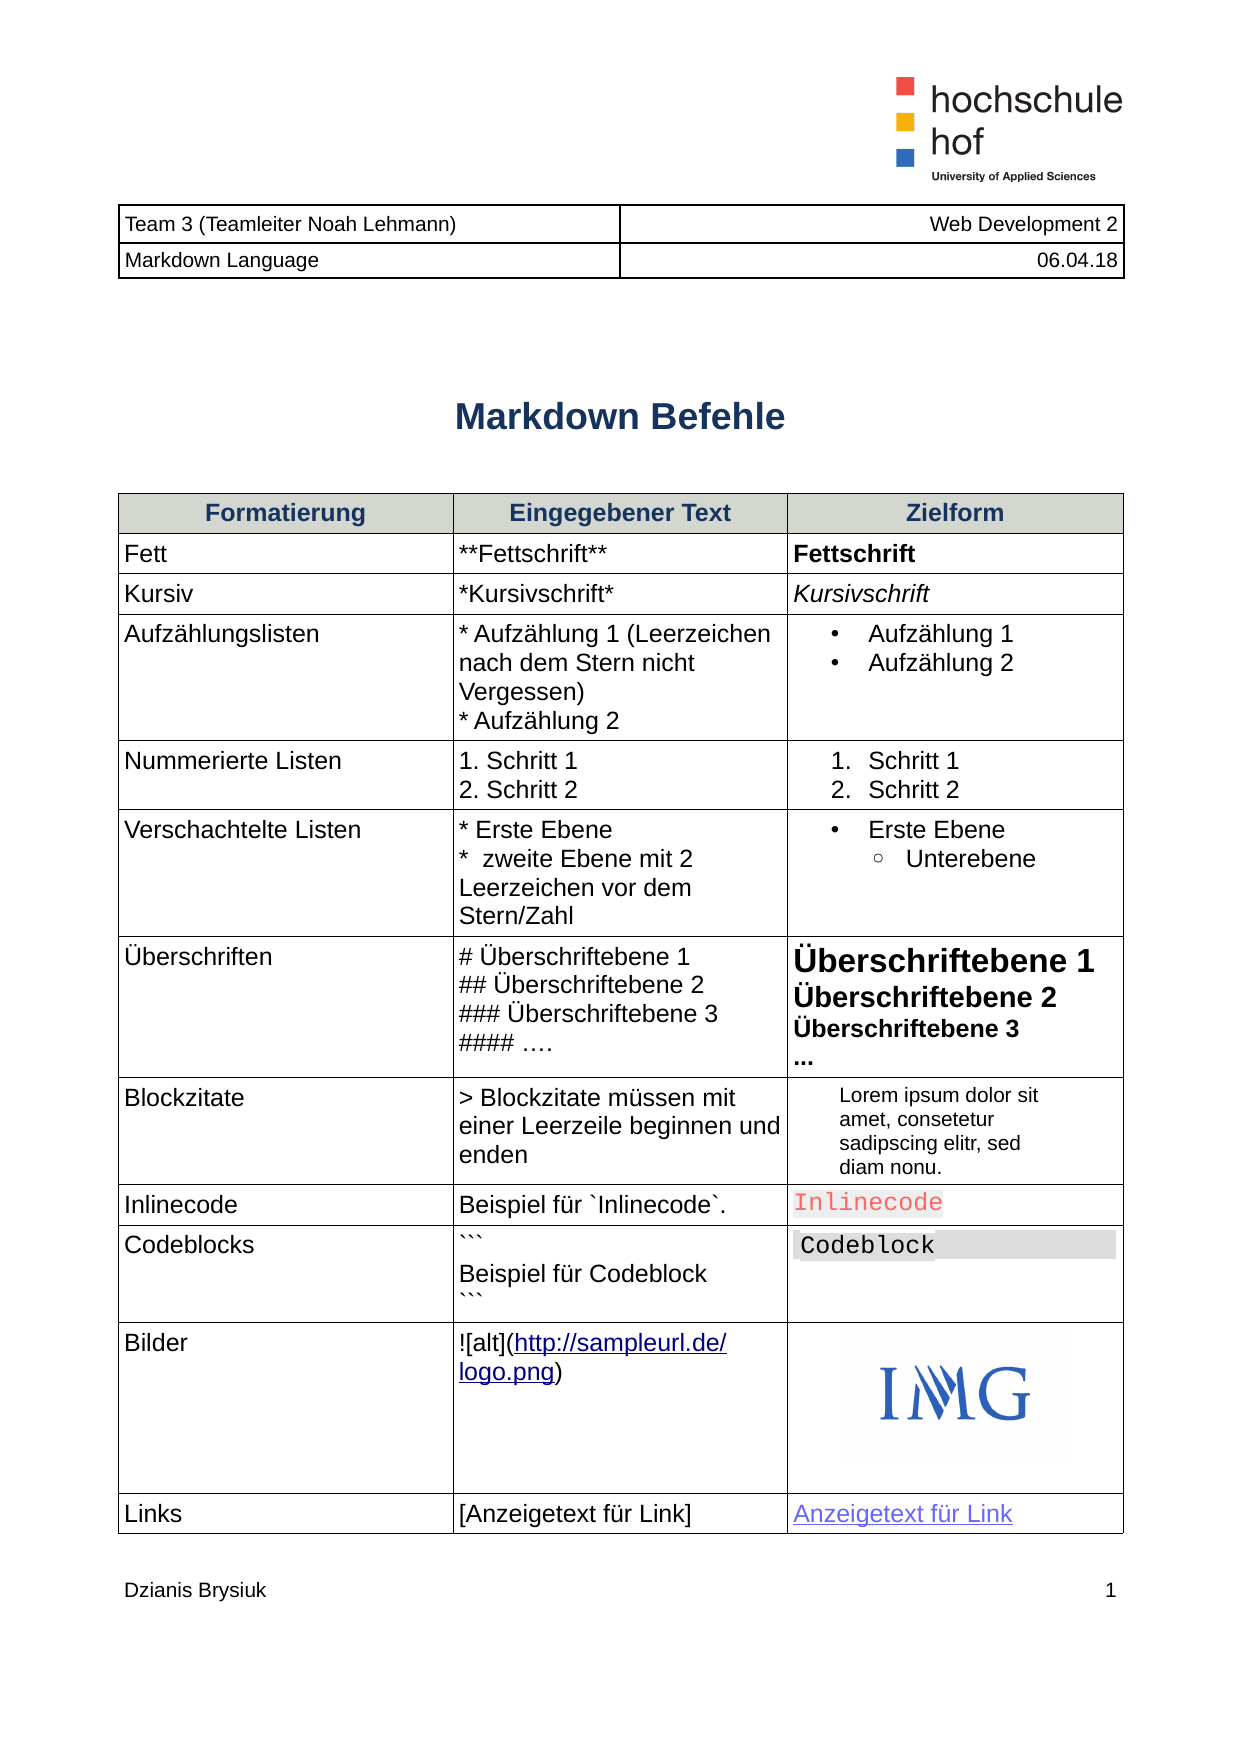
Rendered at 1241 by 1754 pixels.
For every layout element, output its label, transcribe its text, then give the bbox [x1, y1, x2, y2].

table_cell Links [119, 1494, 453, 1533]
table_header Zielform [788, 494, 1123, 533]
table_cell Beispiel für `Inlinecode`. [454, 1185, 787, 1224]
table_cell [Anzeigetext für Link] [454, 1494, 787, 1533]
table_header Formatierung [119, 494, 453, 533]
picture [896, 77, 1122, 182]
table_cell Nummerierte Listen [119, 741, 453, 809]
table_cell > Blockzitate müssen mit einer Leerzeile beginnen und enden [454, 1078, 787, 1184]
table_cell Aufzählung 1 Aufzählung 2 [788, 615, 1123, 740]
table_cell Aufzählungslisten [119, 615, 453, 740]
table_cell Codeblock [788, 1226, 1123, 1322]
table_cell Anzeigetext für Link [788, 1494, 1123, 1533]
table_cell # Überschriftebene 1 ## Überschriftebene 2 ### Überschriftebene 3 #### …. [454, 937, 787, 1077]
table_cell * Aufzählung 1 (Leerzeichen nach dem Stern nicht Vergessen) * Aufzählung 2 [454, 615, 787, 740]
table_cell Fett [119, 534, 453, 573]
table_cell **Fettschrift** [454, 534, 787, 573]
table_cell 1. Schritt 1 2. Schritt 2 [454, 741, 787, 809]
table_cell ![alt](http://sampleurl.de/logo.png) [454, 1323, 787, 1493]
table_cell Bilder [119, 1323, 453, 1493]
picture [839, 1328, 1071, 1459]
table_cell Überschriftebene 1 Überschriftebene 2 Überschriftebene 3 ... [788, 937, 1123, 1077]
table_cell Inlinecode [119, 1185, 453, 1224]
table_cell * Erste Ebene * zweite Ebene mit 2 Leerzeichen vor dem Stern/Zahl [454, 810, 787, 936]
table_cell Fettschrift [788, 534, 1123, 573]
table_cell Blockzitate [119, 1078, 453, 1184]
table_cell ``` Beispiel für Codeblock ``` [454, 1226, 787, 1322]
table_cell *Kursivschrift* [454, 574, 787, 613]
table_cell Erste Ebene Unterebene [788, 810, 1123, 936]
table_cell Codeblocks [119, 1226, 453, 1322]
table_cell Schritt 1 Schritt 2 [788, 741, 1123, 809]
table_cell Kursivschrift [788, 574, 1123, 613]
table_cell Verschachtelte Listen [119, 810, 453, 936]
text Markdown Befehle [118, 394, 1122, 437]
table_cell Kursiv [119, 574, 453, 613]
table_cell Inlinecode [788, 1185, 1123, 1224]
table_cell Überschriften [119, 937, 453, 1077]
table_cell [788, 1323, 1123, 1493]
table_cell Lorem ipsum dolor sit amet, consetetur sadipscing elitr, sed diam nonu. [788, 1078, 1123, 1184]
table_header Eingegebener Text [454, 494, 787, 533]
